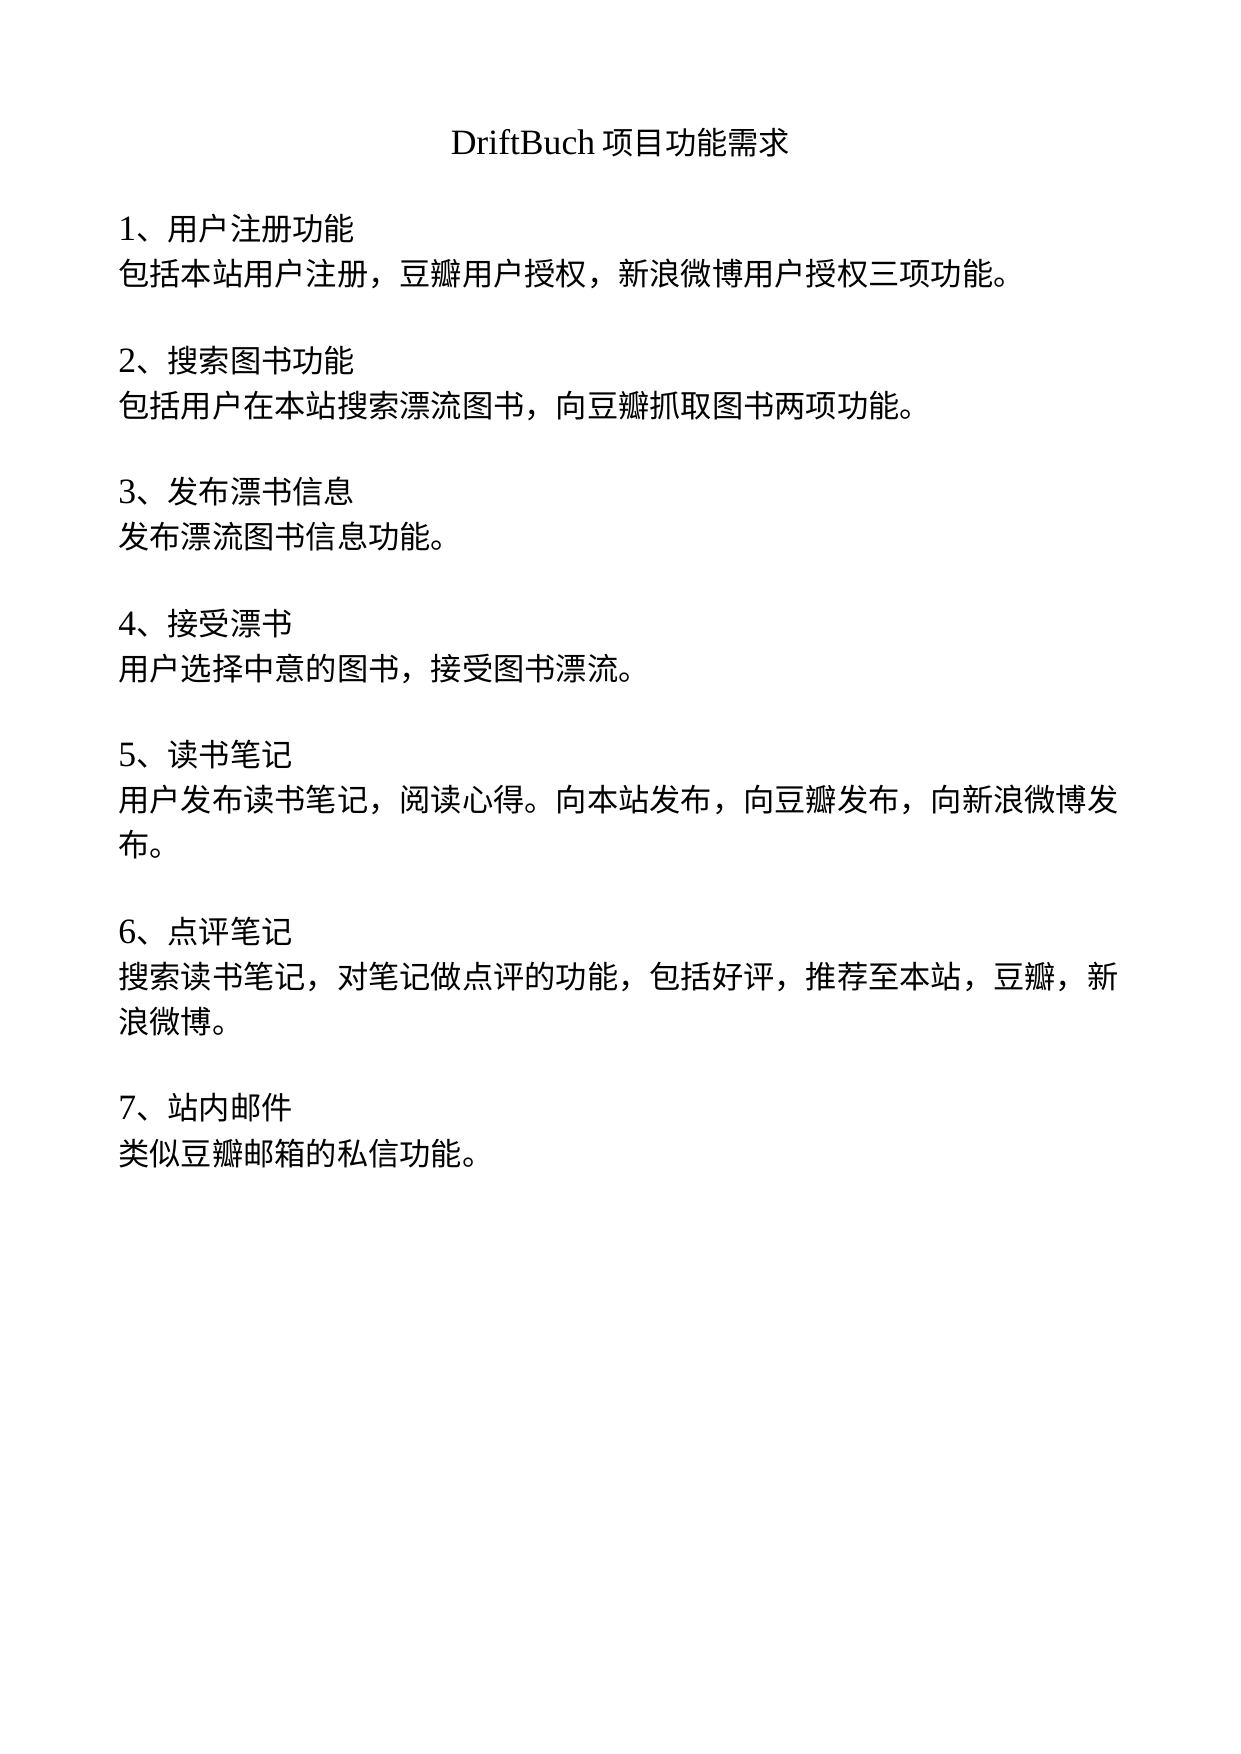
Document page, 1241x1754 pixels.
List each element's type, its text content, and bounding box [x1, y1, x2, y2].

text 2、搜索图书功能 [118, 336, 1122, 381]
text 用户发布读书笔记，阅读心得。向本站发布，向豆瓣发布，向新浪微博发布。 [118, 775, 1122, 866]
text 类似豆瓣邮箱的私信功能。 [118, 1129, 1122, 1174]
text 3、发布漂书信息 [118, 467, 1122, 512]
text DriftBuch项目功能需求 [118, 118, 1122, 163]
text 1、用户注册功能 [118, 204, 1122, 249]
text 搜索读书笔记，对笔记做点评的功能，包括好评，推荐至本站，豆瓣，新浪微博。 [118, 952, 1122, 1042]
text 包括用户在本站搜索漂流图书，向豆瓣抓取图书两项功能。 [118, 381, 1122, 426]
text 7、站内邮件 [118, 1083, 1122, 1129]
text 5、读书笔记 [118, 730, 1122, 775]
text 包括本站用户注册，豆瓣用户授权，新浪微博用户授权三项功能。 [118, 249, 1122, 295]
text 用户选择中意的图书，接受图书漂流。 [118, 644, 1122, 689]
text 6、点评笔记 [118, 907, 1122, 952]
text 发布漂流图书信息功能。 [118, 512, 1122, 558]
text 4、接受漂书 [118, 599, 1122, 644]
